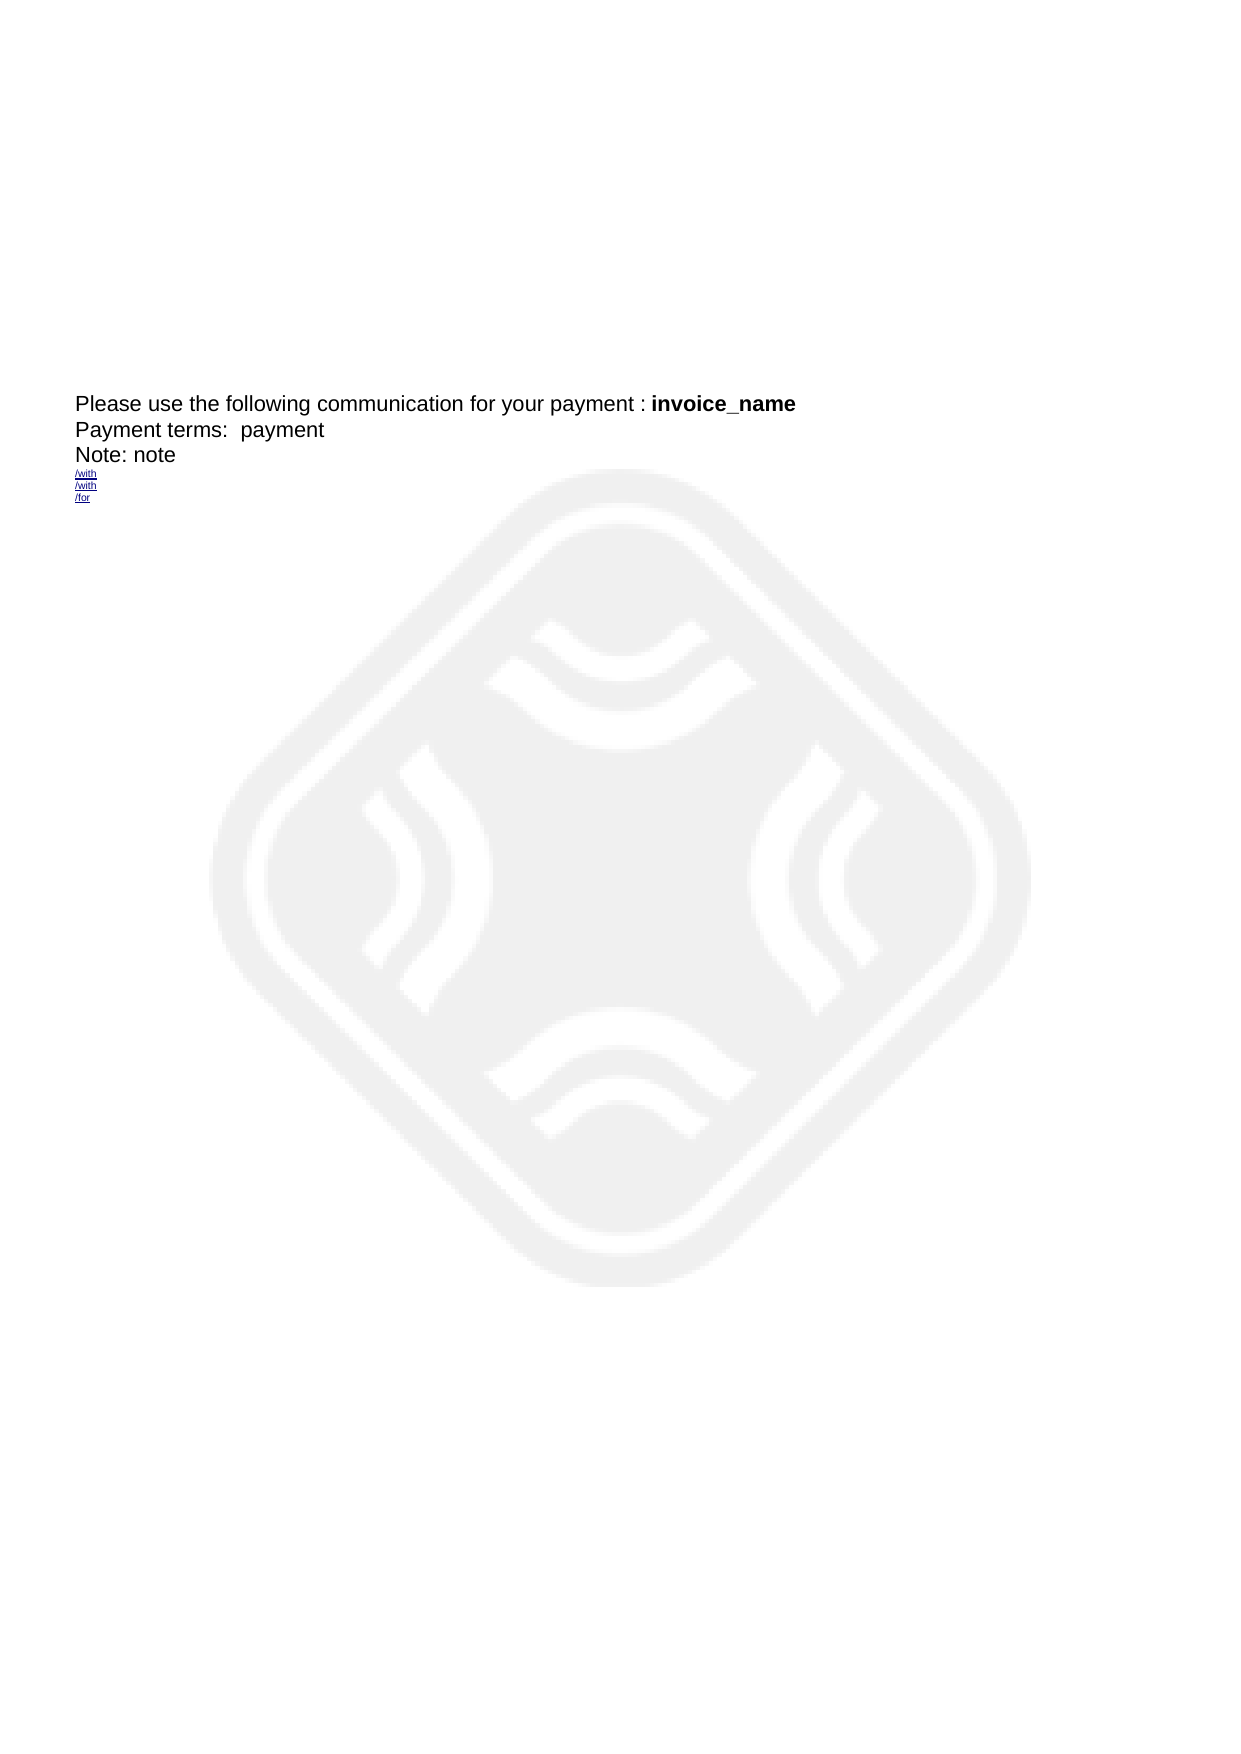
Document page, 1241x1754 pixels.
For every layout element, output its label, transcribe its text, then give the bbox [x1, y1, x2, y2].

text Please use the following communication for your payment : invoice_name [75, 391, 1166, 417]
text /for [75, 491, 1166, 503]
text Note: note [75, 442, 1166, 467]
text /with [75, 479, 1166, 491]
text /with [75, 467, 1166, 479]
text Payment terms: payment [75, 417, 1166, 442]
